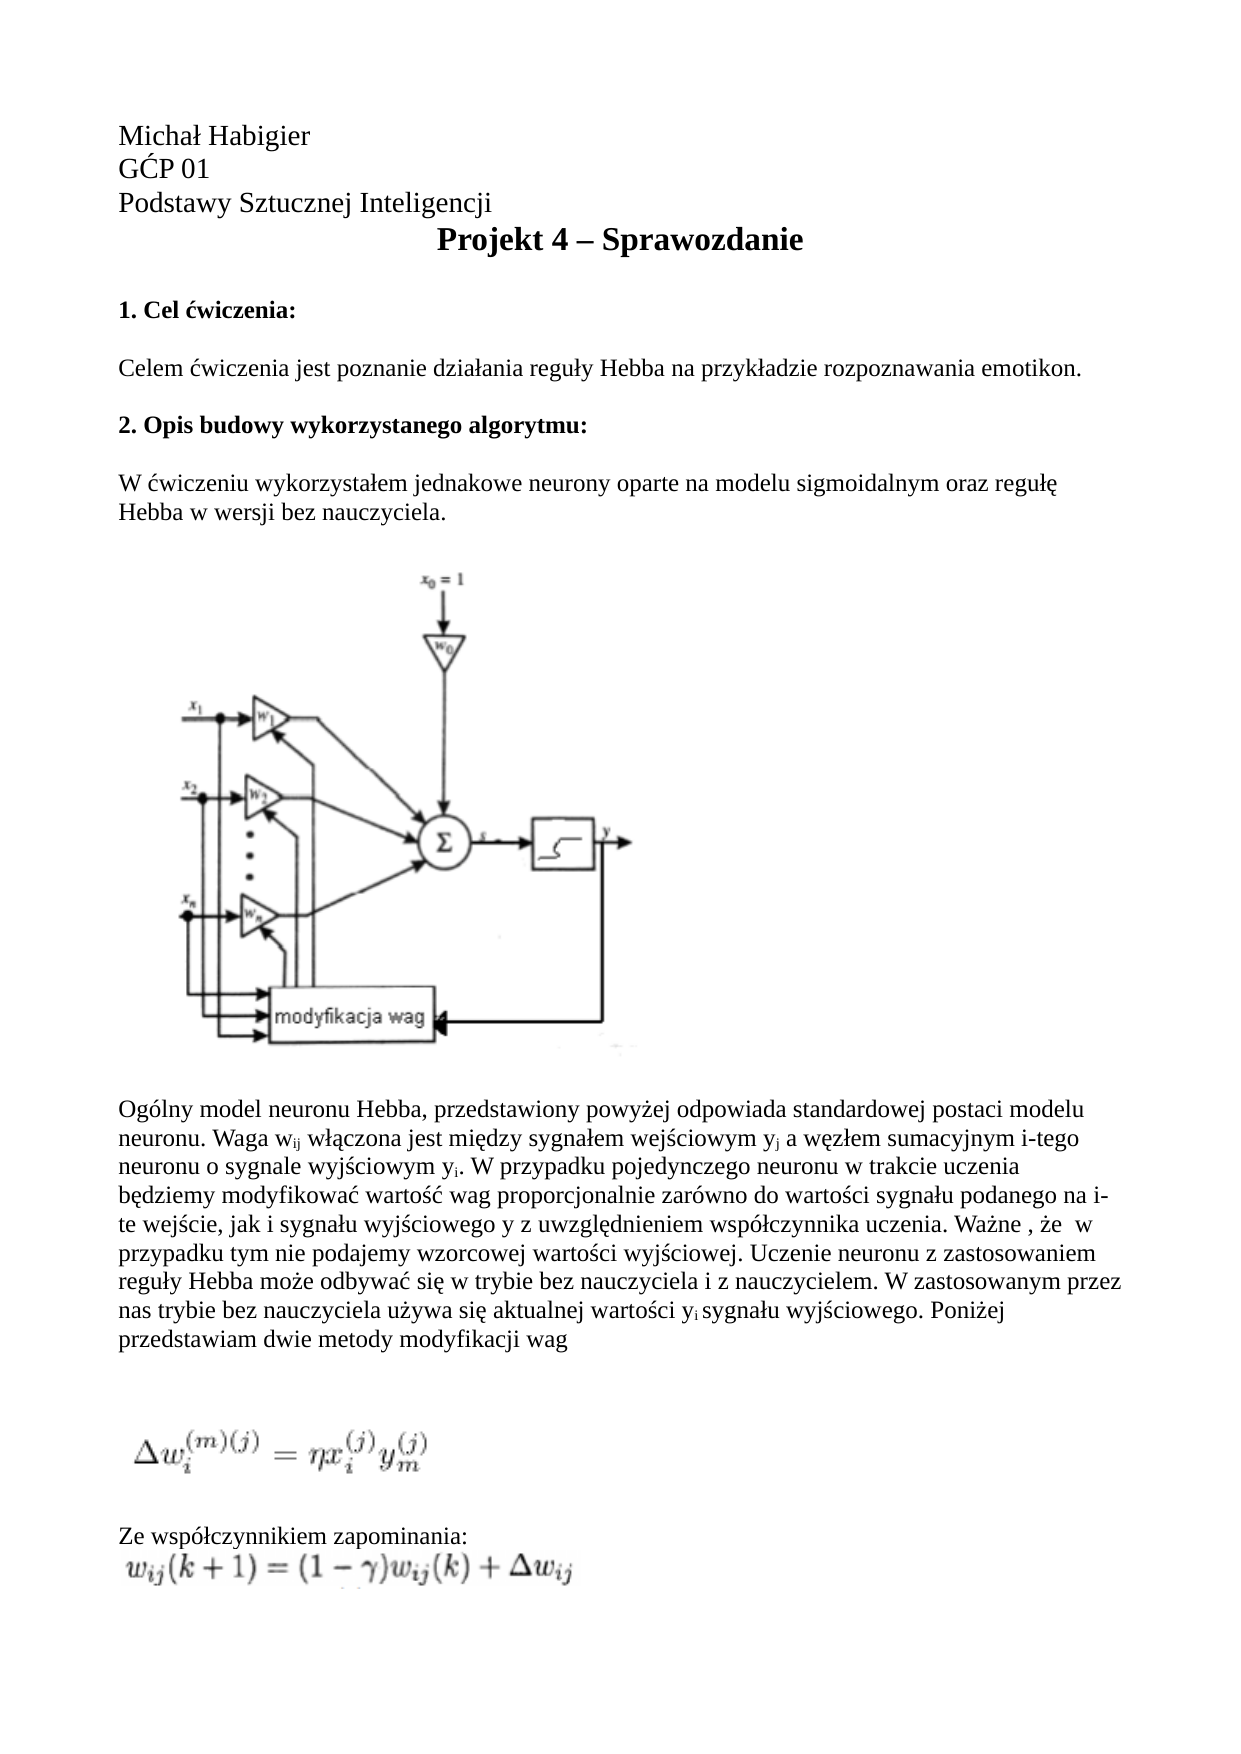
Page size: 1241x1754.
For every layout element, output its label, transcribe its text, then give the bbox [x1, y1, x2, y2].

text Ze współczynnikiem zapominania: [118, 1521, 1122, 1549]
text Projekt 4 – Sprawozdanie [118, 219, 1122, 257]
text Podstawy Sztucznej Inteligencji [118, 185, 1122, 219]
text W ćwiczeniu wykorzystałem jednakowe neurony oparte na modelu sigmoidalnym oraz regułę Hebba w wersji bez nauczyciela. [118, 468, 1122, 525]
text 2. Opis budowy wykorzystanego algorytmu: [118, 410, 1122, 439]
picture [121, 554, 753, 1066]
picture [121, 1549, 606, 1589]
picture [121, 1410, 451, 1492]
text Ogólny model neuronu Hebba, przedstawiony powyżej odpowiada standardowej postaci modelu neuronu. Waga wij włączona jest między sygnałem wejściowym yj a węzłem sumacyjnym i-tego neuronu o sygnale wyjściowym yi. W przypadku pojedynczego neuronu w trakcie uczenia będziemy modyfikować wartość wag proporcjonalnie zarówno do wartości sygnału podanego na i-te wejście, jak i sygnału wyjściowego y z uwzględnieniem współczynnika uczenia. Ważne , że w przypadku tym nie podajemy wzorcowej wartości wyjściowej. Uczenie neuronu z zastosowaniem reguły Hebba może odbywać się w trybie bez nauczyciela i z nauczycielem. W zastosowanym przez nas trybie bez nauczyciela używa się aktualnej wartości yi sygnału wyjściowego. Poniżej przedstawiam dwie metody modyfikacji wag [118, 1094, 1122, 1353]
text 1. Cel ćwiczenia: [118, 295, 1122, 324]
text Celem ćwiczenia jest poznanie działania reguły Hebba na przykładzie rozpoznawania emotikon. [118, 353, 1122, 382]
text Michał Habigier [118, 118, 1122, 152]
text GĆP 01 [118, 152, 1122, 185]
